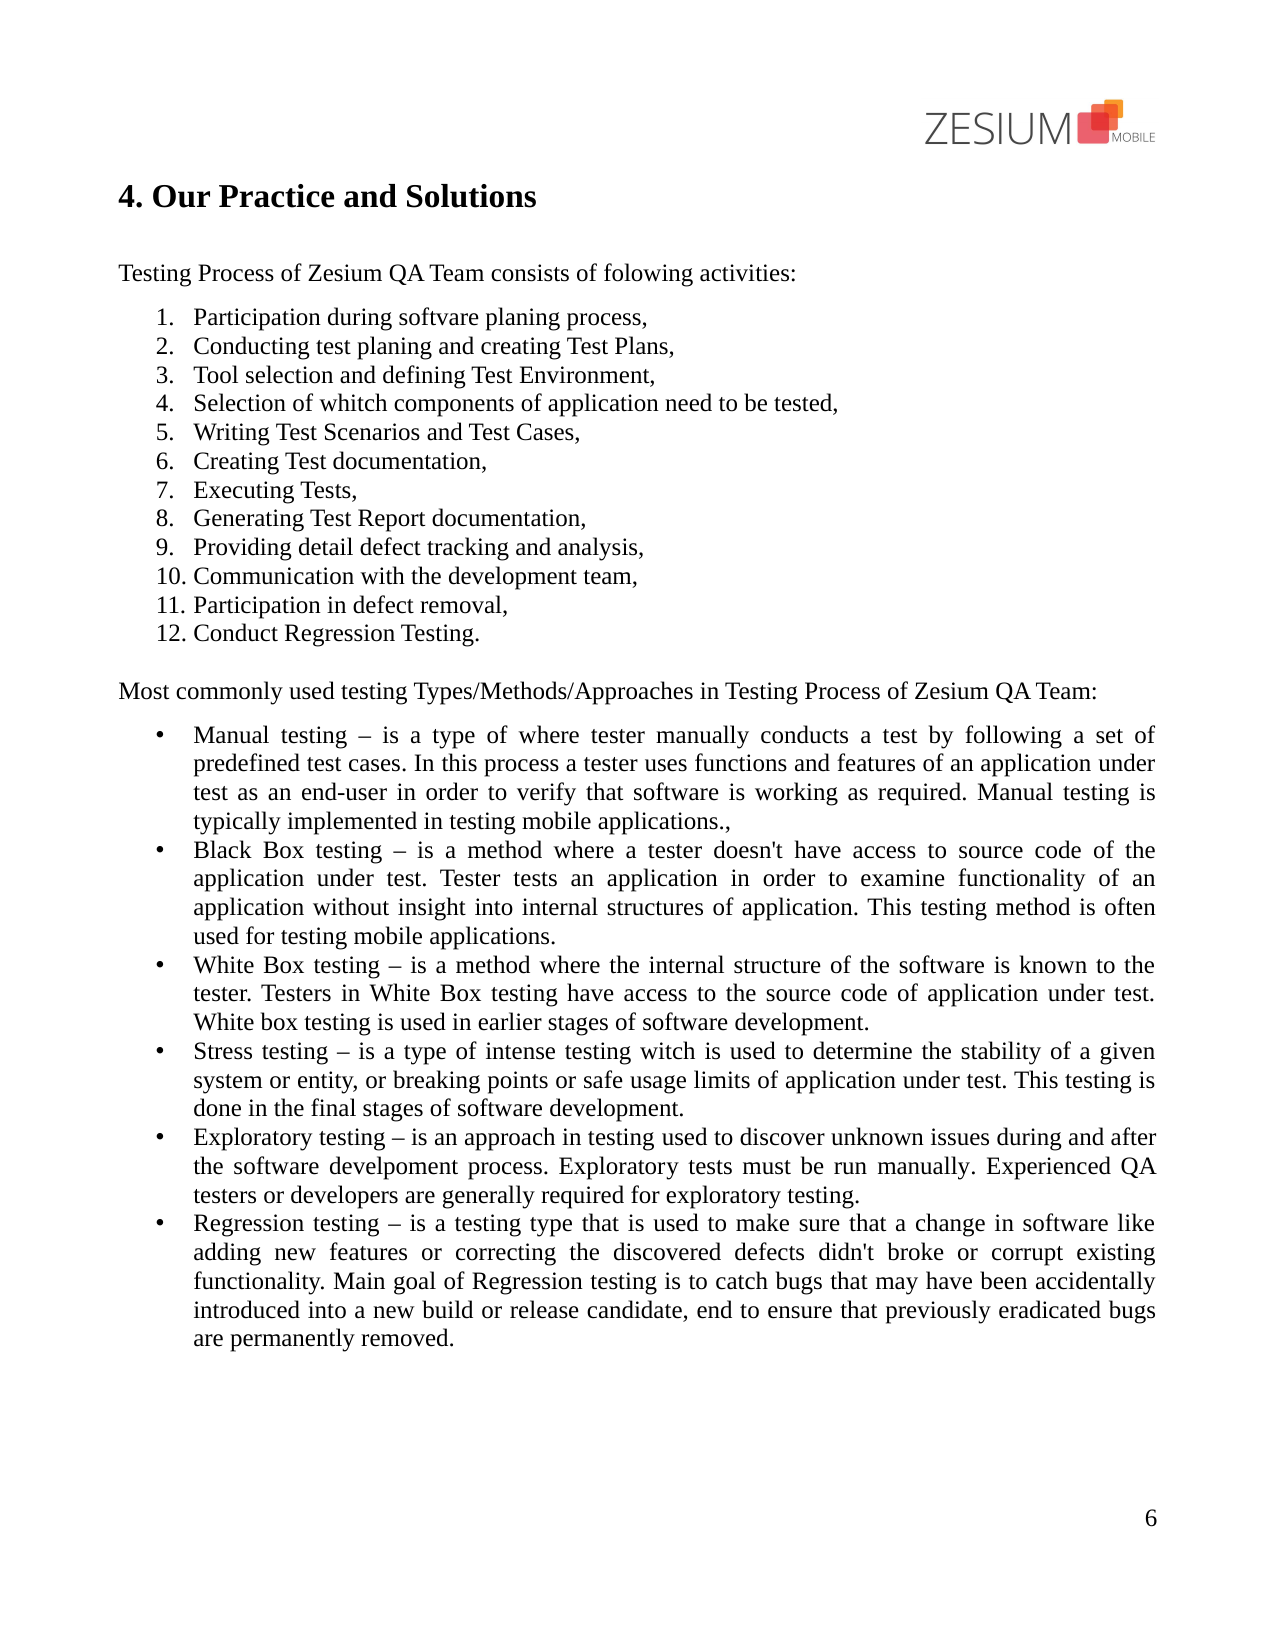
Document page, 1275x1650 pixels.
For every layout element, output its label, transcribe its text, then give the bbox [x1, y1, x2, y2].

list Conduct Regression Testing. [156, 618, 1157, 647]
list Selection of whitch components of application need to be tested, [156, 388, 1157, 417]
text 4. Our Practice and Solutions [118, 176, 1157, 215]
list Manual testing – is a type of where tester manually conducts a test by following a set of predefined test cases. In this process a tester uses functions and features of an application under test as an end-user in order to verify that software is working as required. Manual testing is typically implemented in testing mobile applications., [156, 720, 1157, 835]
list Black Box testing – is a method where a tester doesn't have access to source code of the application under test. Tester tests an application in order to examine functionality of an application without insight into internal structures of application. This testing method is often used for testing mobile applications. [156, 835, 1157, 950]
list Regression testing – is a testing type that is used to make sure that a change in software like adding new features or correcting the discovered defects didn't broke or corrupt existing functionality. Main goal of Regression testing is to catch bugs that may have been accidentally introduced into a new build or release candidate, end to ensure that previously eradicated bugs are permanently removed. [156, 1208, 1157, 1352]
list Exploratory testing – is an approach in testing used to discover unknown issues during and after the software develpoment process. Exploratory tests must be run manually. Experienced QA testers or developers are generally required for exploratory testing. [156, 1122, 1157, 1208]
text Testing Process of Zesium QA Team consists of folowing activities: [118, 258, 1157, 287]
list Communication with the development team, [156, 561, 1157, 590]
list Tool selection and defining Test Environment, [156, 360, 1157, 388]
picture [920, 98, 1160, 146]
list Providing detail defect tracking and analysis, [156, 532, 1157, 561]
list Conducting test planing and creating Test Plans, [156, 331, 1157, 360]
list Creating Test documentation, [156, 446, 1157, 475]
list Stress testing – is a type of intense testing witch is used to determine the stability of a given system or entity, or breaking points or safe usage limits of application under test. This testing is done in the final stages of software development. [156, 1036, 1157, 1122]
list Participation during softvare planing process, [156, 302, 1157, 331]
list Participation in defect removal, [156, 590, 1157, 618]
text Most commonly used testing Types/Methods/Approaches in Testing Process of Zesium QA Team: [118, 676, 1157, 705]
list Executing Tests, [156, 475, 1157, 503]
list Writing Test Scenarios and Test Cases, [156, 417, 1157, 446]
list Generating Test Report documentation, [156, 503, 1157, 532]
list White Box testing – is a method where the internal structure of the software is known to the tester. Testers in White Box testing have access to the source code of application under test. White box testing is used in earlier stages of software development. [156, 950, 1157, 1036]
